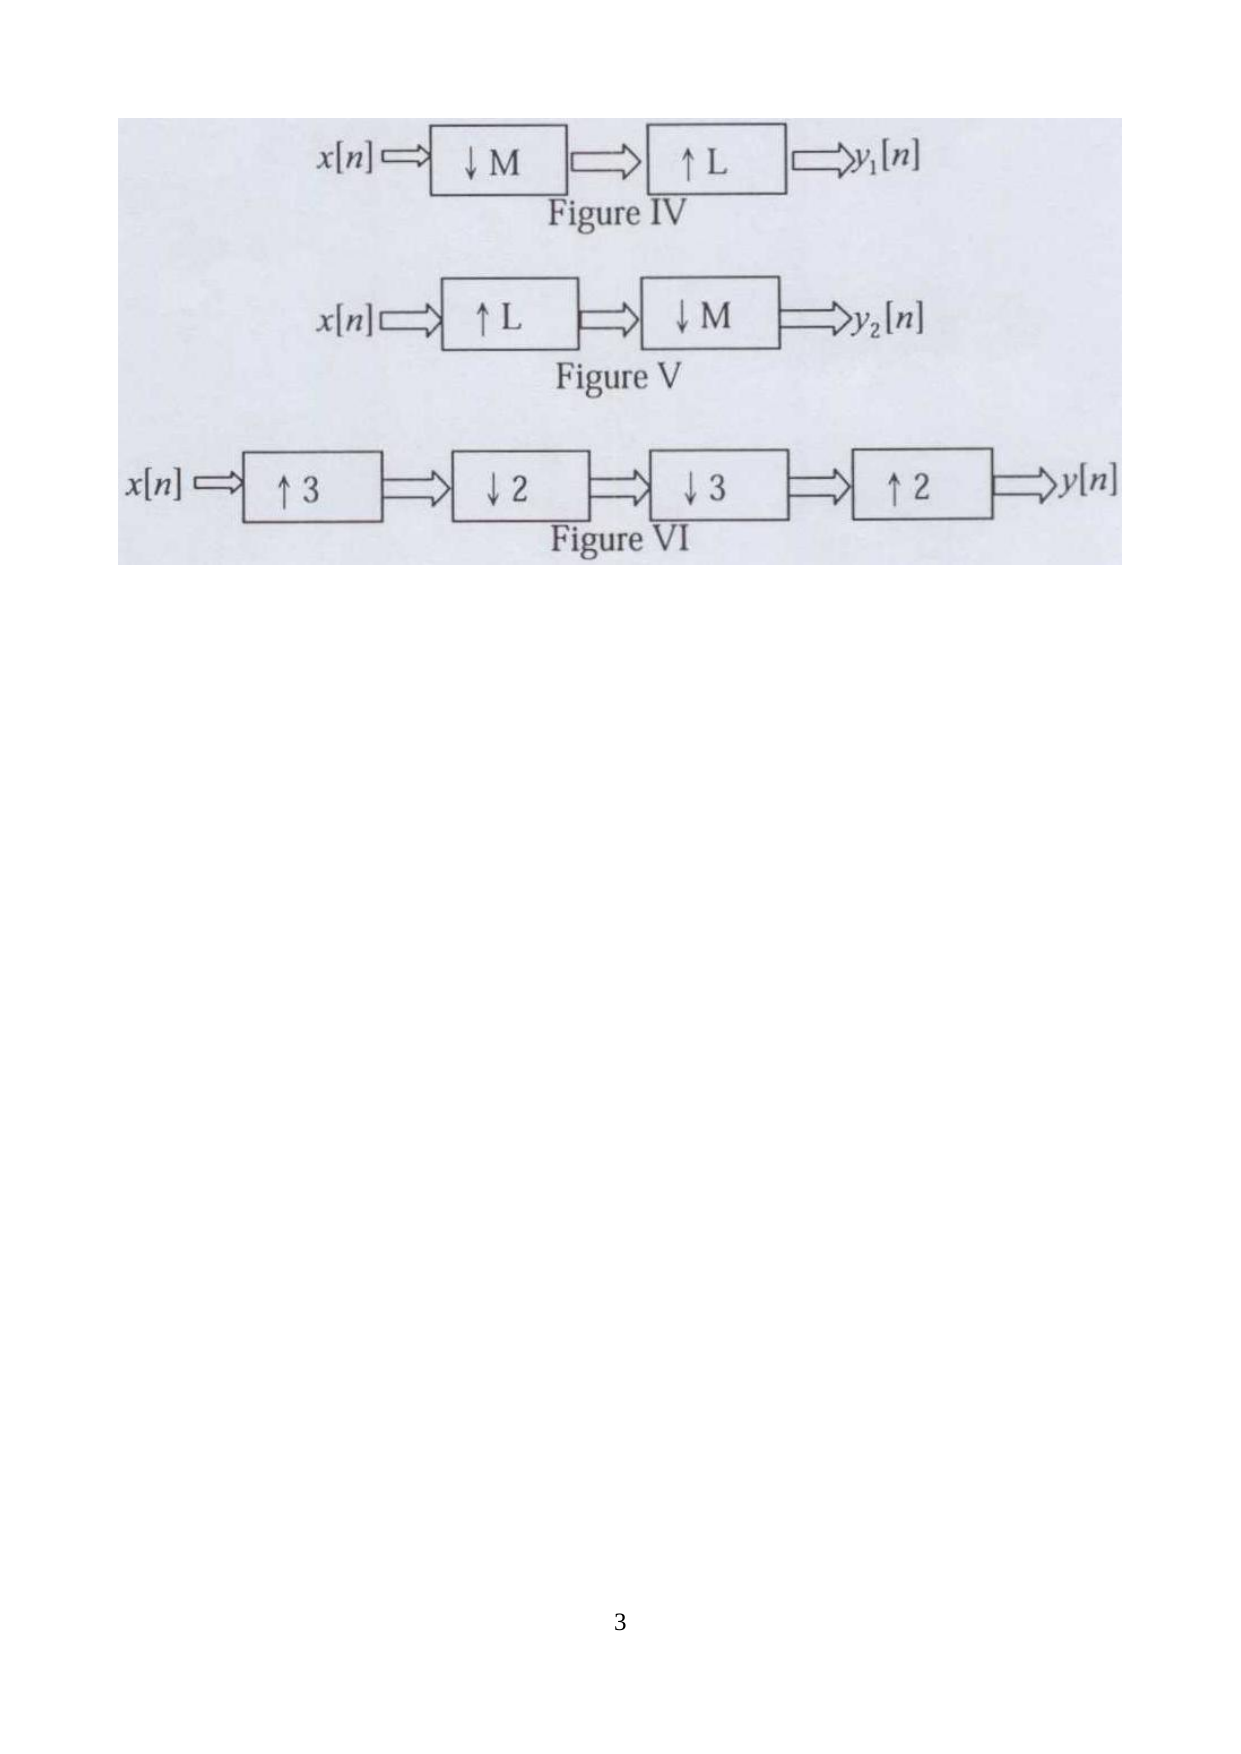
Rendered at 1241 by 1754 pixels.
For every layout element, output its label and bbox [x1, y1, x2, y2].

picture [118, 118, 1122, 565]
